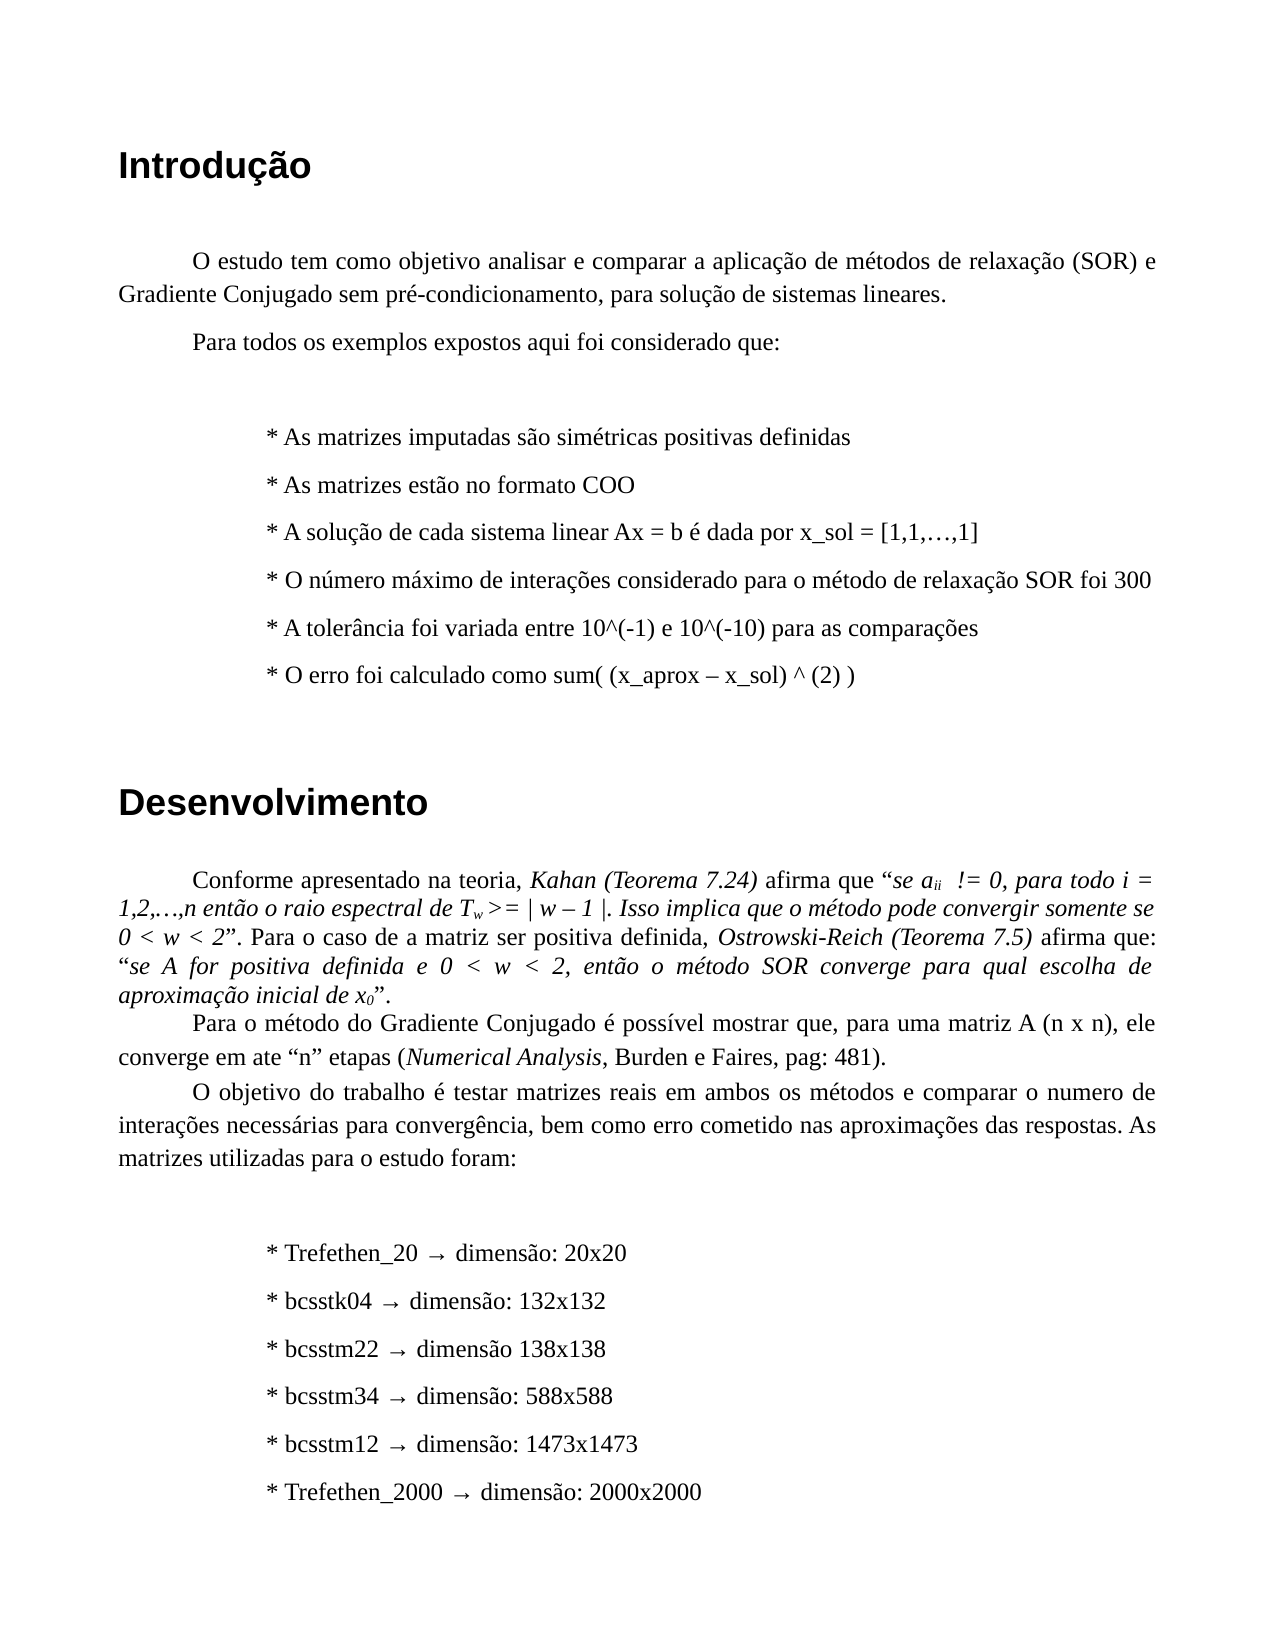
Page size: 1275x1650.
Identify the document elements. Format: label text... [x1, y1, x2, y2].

text Para o método do Gradiente Conjugado é possível mostrar que, para uma matriz A (n x n), ele converge em ate “n” etapas (Numerical Analysis, Burden e Faires, pag: 481). [118, 1008, 1157, 1070]
text O objetivo do trabalho é testar matrizes reais em ambos os métodos e comparar o numero de interações necessárias para convergência, bem como erro cometido nas aproximações das respostas. As matrizes utilizadas para o estudo foram: [118, 1077, 1157, 1172]
text * bcsstm12 → dimensão: 1473x1473 [118, 1429, 1157, 1458]
text * Trefethen_2000 → dimensão: 2000x2000 [118, 1477, 1157, 1505]
text * Trefethen_20 → dimensão: 20x20 [118, 1238, 1157, 1267]
subtitle Desenvolvimento [118, 780, 1157, 823]
text Para todos os exemplos expostos aqui foi considerado que: [118, 327, 1157, 356]
subtitle Introdução [118, 143, 1157, 186]
text * bcsstm34 → dimensão: 588x588 [118, 1381, 1157, 1410]
text * As matrizes estão no formato COO [118, 470, 1157, 498]
text * A tolerância foi variada entre 10^(-1) e 10^(-10) para as comparações [118, 613, 1157, 641]
text O estudo tem como objetivo analisar e comparar a aplicação de métodos de relaxação (SOR) e Gradiente Conjugado sem pré-condicionamento, para solução de sistemas lineares. [118, 246, 1157, 308]
text * bcsstm22 → dimensão 138x138 [118, 1334, 1157, 1362]
text * O erro foi calculado como sum( (x_aprox – x_sol) ^ (2) ) [118, 660, 1157, 689]
text * O número máximo de interações considerado para o método de relaxação SOR foi 300 [118, 565, 1157, 594]
text * bcsstk04 → dimensão: 132x132 [118, 1286, 1157, 1315]
text Conforme apresentado na teoria, Kahan (Teorema 7.24) afirma que “se aii != 0, para todo i = 1,2,…,n então o raio espectral de Tw >= | w – 1 |. Isso implica que o método pode convergir somente se 0 < w < 2”. Para o caso de a matriz ser positiva definida, Ostrowski-Reich (Teorema 7.5) afirma que: “se A for positiva definida e 0 < w < 2, então o método SOR converge para qual escolha de aproximação inicial de x0”. [118, 865, 1157, 1008]
text * A solução de cada sistema linear Ax = b é dada por x_sol = [1,1,…,1] [118, 517, 1157, 546]
text * As matrizes imputadas são simétricas positivas definidas [118, 422, 1157, 451]
